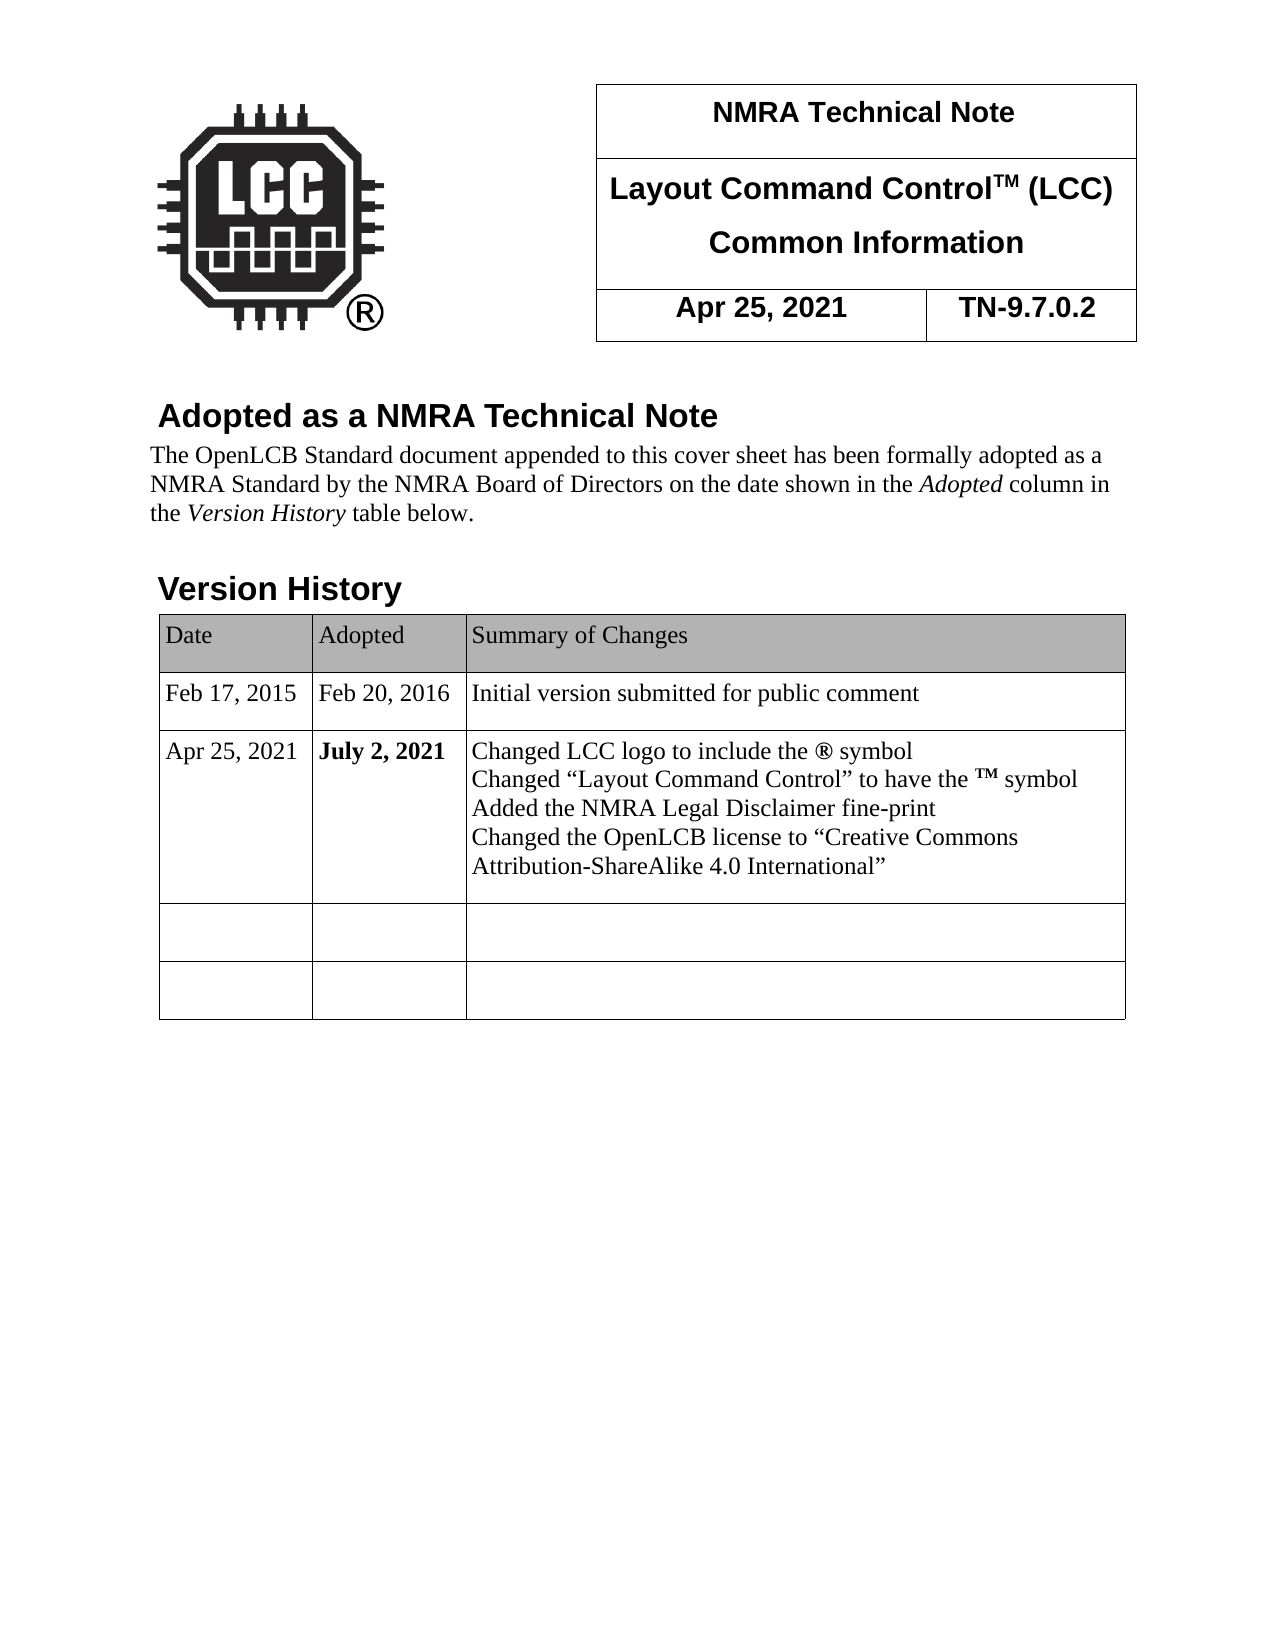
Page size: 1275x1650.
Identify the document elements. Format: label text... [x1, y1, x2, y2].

subtitle Version History [112, 569, 1125, 608]
table_cell Feb 20, 2016 [313, 673, 466, 730]
table_cell [313, 962, 466, 1019]
table_cell [467, 962, 1125, 1019]
table_header Summary of Changes [467, 615, 1125, 672]
subtitle Adopted as a NMRA Technical Note [112, 396, 1125, 434]
table_cell [313, 904, 466, 961]
table_cell [160, 904, 312, 961]
text The OpenLCB Standard document appended to this cover sheet has been formally adopted as a NMRA Standard by the NMRA Board of Directors on the date shown in the Adopted column in the Version History table below. [150, 440, 1125, 527]
table_cell Apr 25, 2021 [160, 731, 312, 903]
table_header Date [160, 615, 312, 672]
table_header Adopted [313, 615, 466, 672]
table_cell July 2, 2021 [313, 731, 466, 903]
table_cell [160, 962, 312, 1019]
table_cell Feb 17, 2015 [160, 673, 312, 730]
table_cell [467, 904, 1125, 961]
table_cell Initial version submitted for public comment [467, 673, 1125, 730]
picture [138, 85, 405, 347]
table_cell Changed LCC logo to include the ® symbol Changed “Layout Command Control” to have the TM symbol Added the NMRA Legal Disclaimer fine-print Changed the OpenLCB license to “Creative Commons Attribution-ShareAlike 4.0 International” [467, 731, 1125, 903]
